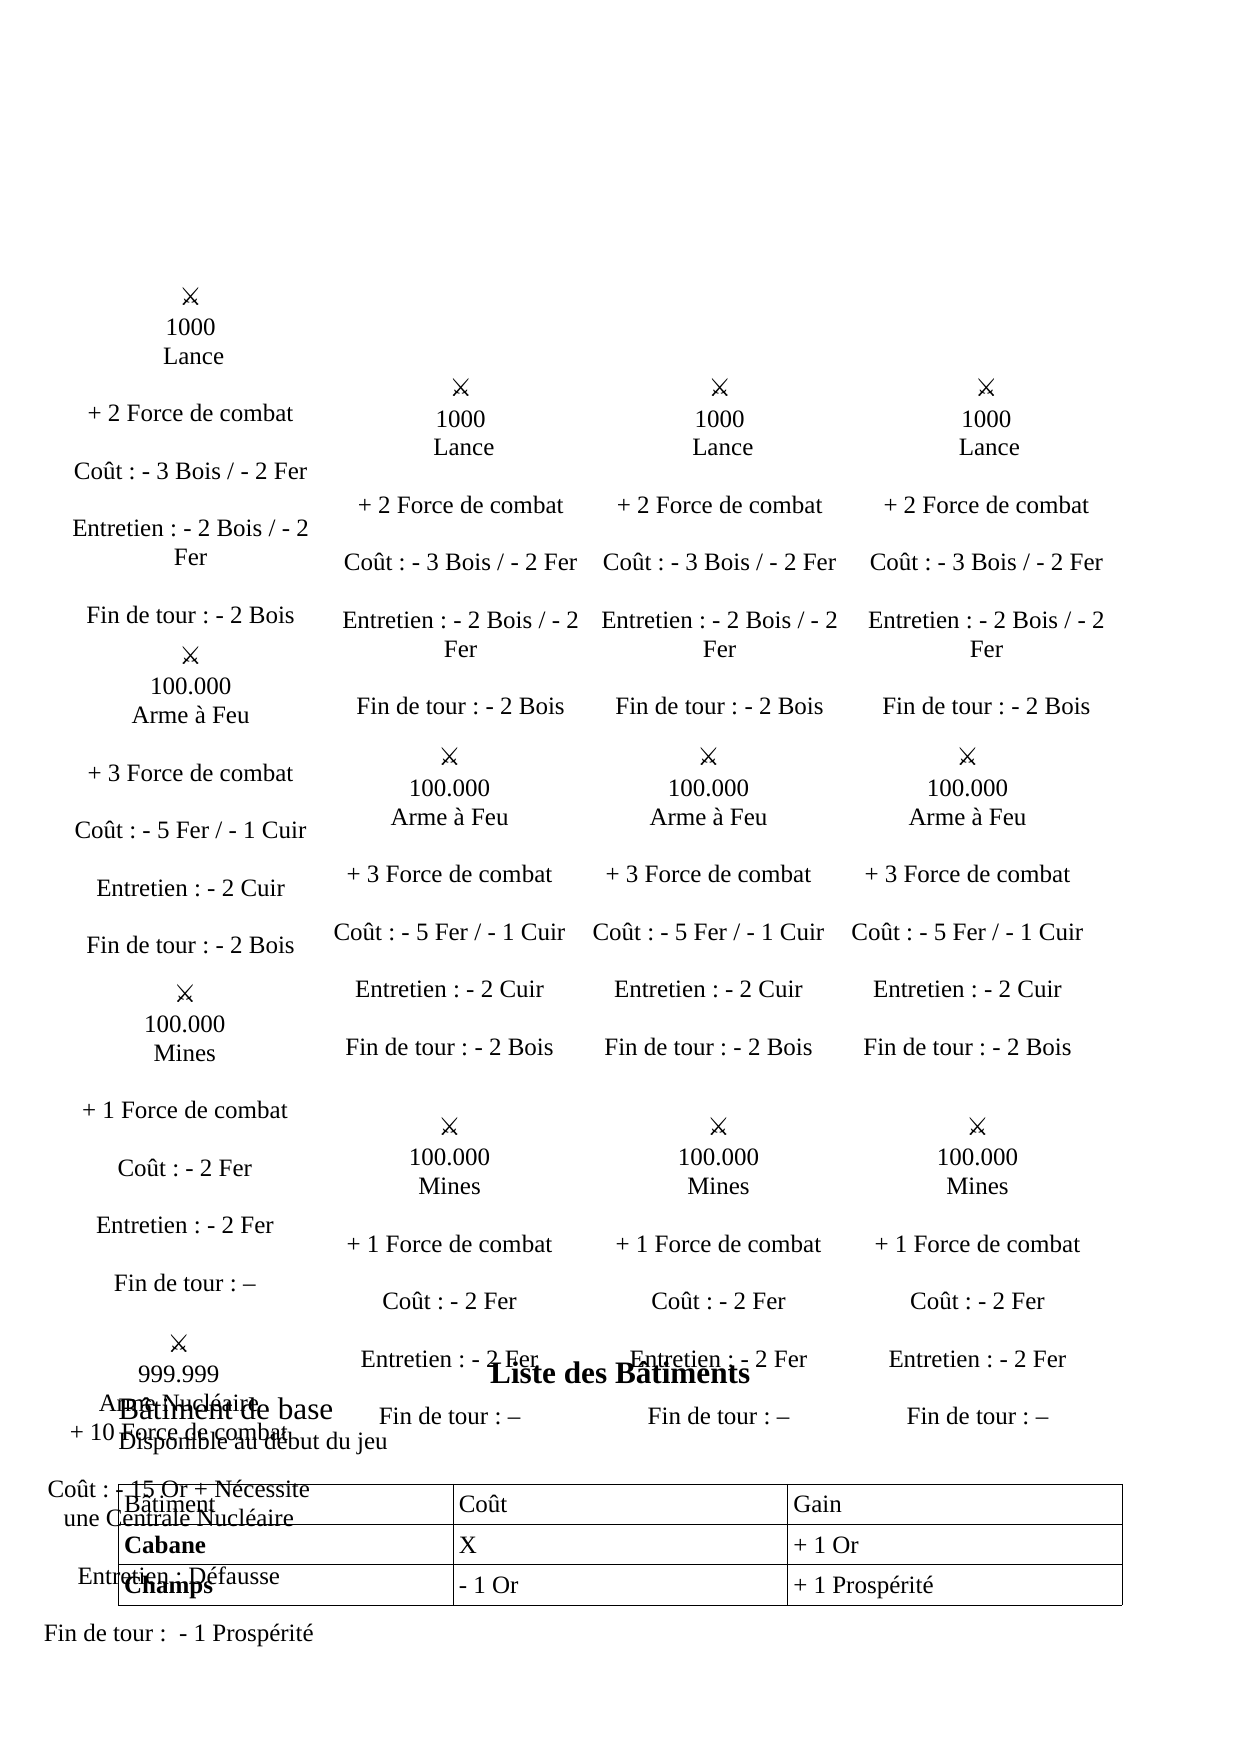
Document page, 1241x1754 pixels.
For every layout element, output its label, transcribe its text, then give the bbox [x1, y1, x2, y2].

table_cell X [454, 1525, 787, 1564]
table_header Coût [454, 1485, 787, 1524]
text Liste des Bâtiments [118, 1354, 1122, 1390]
table_cell - 1 Or [454, 1565, 787, 1605]
table_cell + 1 Prospérité [788, 1565, 1122, 1605]
table_cell + 1 Or [788, 1525, 1122, 1564]
table_header Bâtiment [119, 1485, 453, 1524]
table_cell Champs [119, 1565, 453, 1605]
text Bâtiment de base [118, 1390, 1122, 1426]
table_header Gain [788, 1485, 1122, 1524]
table_cell Cabane [119, 1525, 453, 1564]
text Disponible au début du jeu [118, 1426, 1122, 1455]
